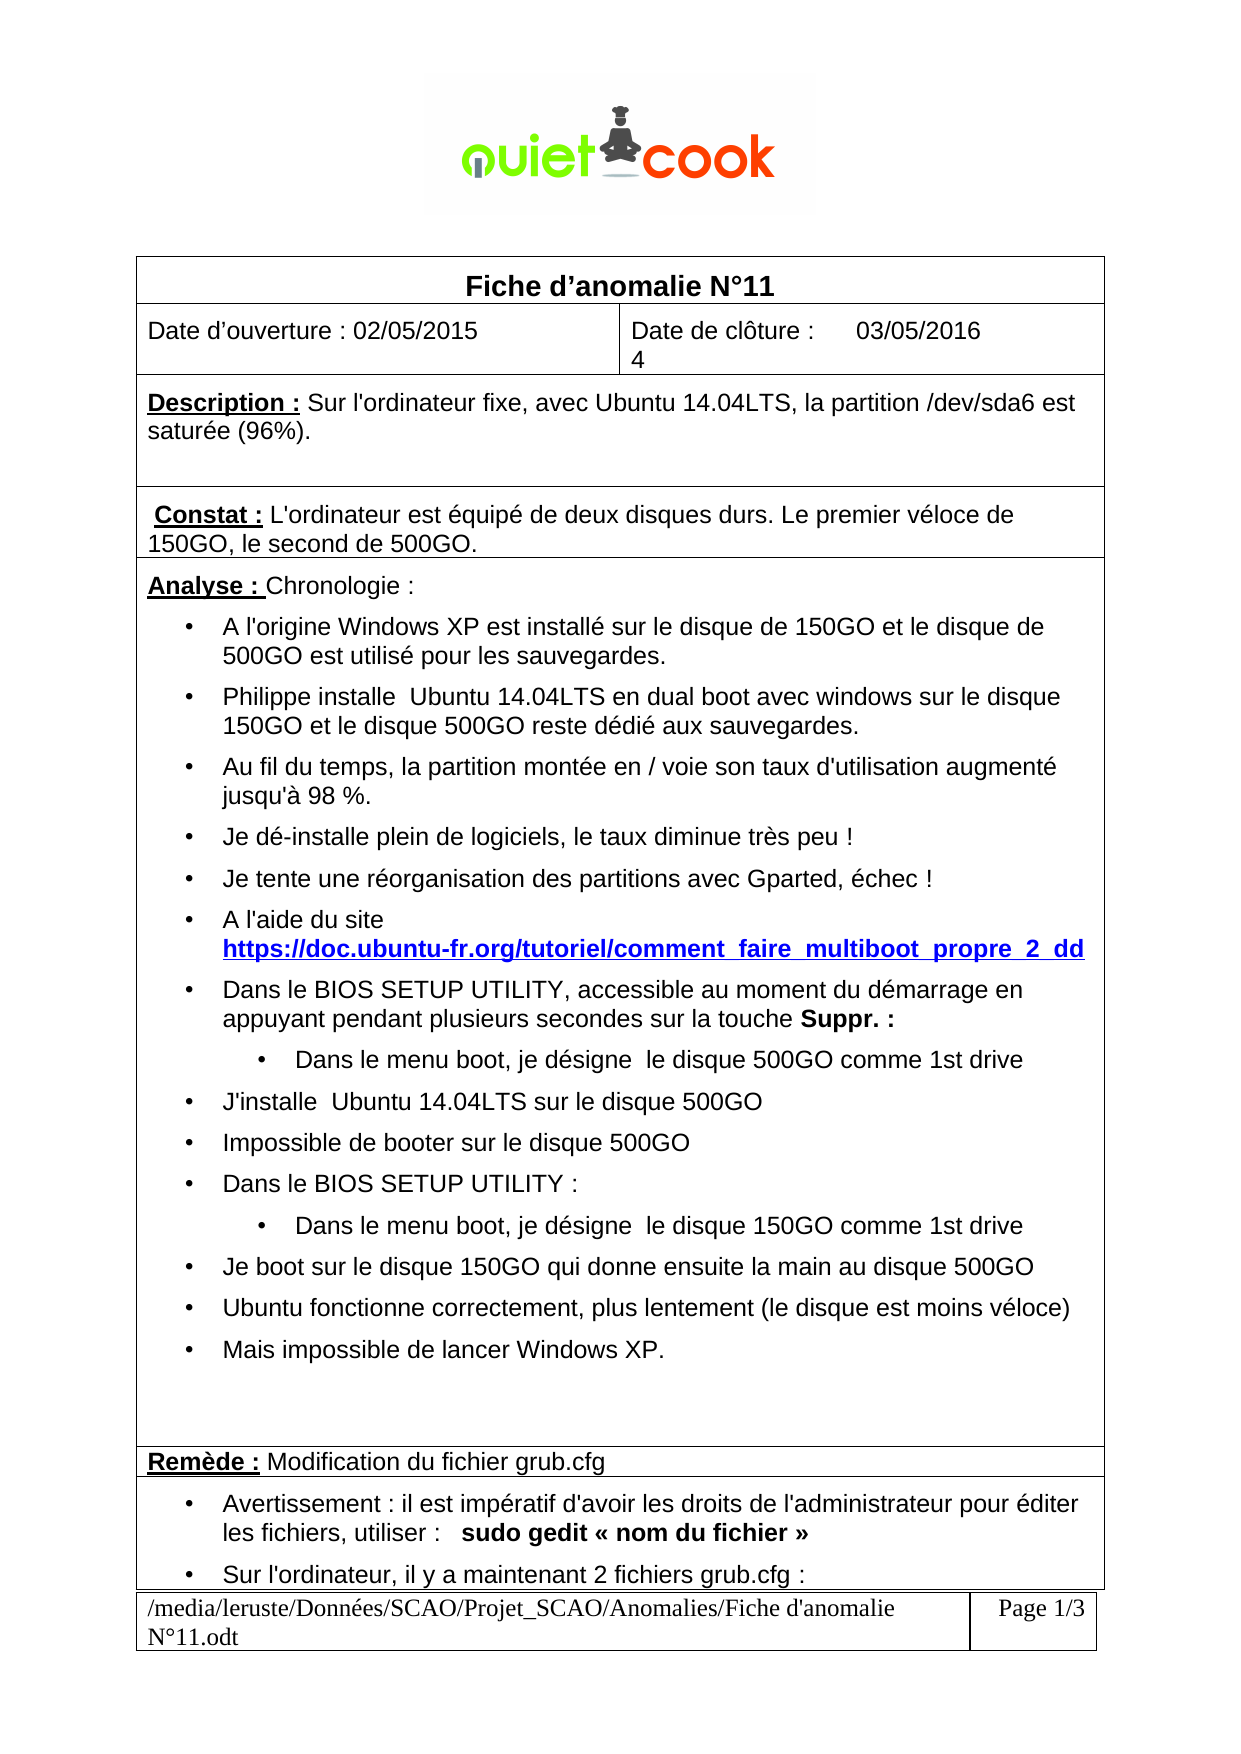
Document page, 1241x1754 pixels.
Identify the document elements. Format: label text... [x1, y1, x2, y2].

table_cell Constat : L'ordinateur est équipé de deux disques durs. Le premier véloce de 150GO, le second de 500GO. [137, 487, 1104, 557]
table_cell Date de clôture : 03/05/2016 4 [620, 304, 1104, 374]
table_header Fiche d’anomalie N°11 [137, 257, 1104, 303]
picture [424, 73, 816, 215]
table_cell Remède : Modification du fichier grub.cfg [137, 1447, 1104, 1476]
table_cell Description : Sur l'ordinateur fixe, avec Ubuntu 14.04LTS, la partition /dev/sda6 est saturée (96%). [137, 375, 1104, 486]
table_cell Date d’ouverture : 02/05/2015 [137, 304, 619, 374]
table_cell Avertissement : il est impératif d'avoir les droits de l'administrateur pour éditer les fichiers, utiliser : sudo gedit « nom du fichier » Sur l'ordinateur, il y a maintenant 2 fichiers grub.cfg : sur le disque 500GO - /boot/grub/grub.cfg sur le disque 150GO - /media/leruste/26d551e1-c23b-4c4f-8b6f-37715907f244/boot/grub/grub.cfg A l'aide de la commande diff, je compare les 2 fichiers en créant le fichier dif.txt Je localise, puis je récupére le petit bout de programme nécessaire au lancement de Windows XP A la ligne 219, j'introduis : ### BEGIN /etc/grub.d/30_os-prober ### menuentry 'Windows NT/2000/XP (on /dev/sda1)' --class windows --class os $menuentry_id_option 'osprober-chain-A02C04712C0444AE' { insmod part_msdos insmod ntfs set root='hd0,msdos1' if [ x$feature_platform_search_hint = xy ]; then search --no-floppy --fs-uuid --set=root --hint-bios=hd0,msdos1 --hint-efi=hd0,msdos1 --hint-baremetal=ahci0,msdos1 A02C04712C0444AE else search --no-floppy --fs-uuid --set=root A02C04712C0444AE fi parttool ${root} hidden- drivemap -s (hd0) ${root} chainloader +1 } set timeout_style=menu if [ "${timeout}" = 0 ]; then set timeout=10 fi ### END /etc/grub.d/30_os-prober ### Je reboot, et je lance Windows XP avec succès. J'établis un fichier Excel /media/leruste/Données/SCAO/LINUX/Bilan des partitions.ods qui explicite les nouvelles partitions. [137, 1477, 1104, 1588]
table_cell Analyse : Chronologie : A l'origine Windows XP est installé sur le disque de 150GO et le disque de 500GO est utilisé pour les sauvegardes. Philippe installe Ubuntu 14.04LTS en dual boot avec windows sur le disque 150GO et le disque 500GO reste dédié aux sauvegardes. Au fil du temps, la partition montée en / voie son taux d'utilisation augmenté jusqu'à 98 %. Je dé-installe plein de logiciels, le taux diminue très peu ! Je tente une réorganisation des partitions avec Gparted, échec ! A l'aide du site https://doc.ubuntu-fr.org/tutoriel/comment_faire_multiboot_propre_2_dd Dans le BIOS SETUP UTILITY, accessible au moment du démarrage en appuyant pendant plusieurs secondes sur la touche Suppr. : Dans le menu boot, je désigne le disque 500GO comme 1st drive J'installe Ubuntu 14.04LTS sur le disque 500GO Impossible de booter sur le disque 500GO Dans le BIOS SETUP UTILITY : Dans le menu boot, je désigne le disque 150GO comme 1st drive Je boot sur le disque 150GO qui donne ensuite la main au disque 500GO Ubuntu fonctionne correctement, plus lentement (le disque est moins véloce) Mais impossible de lancer Windows XP. [137, 558, 1104, 1446]
